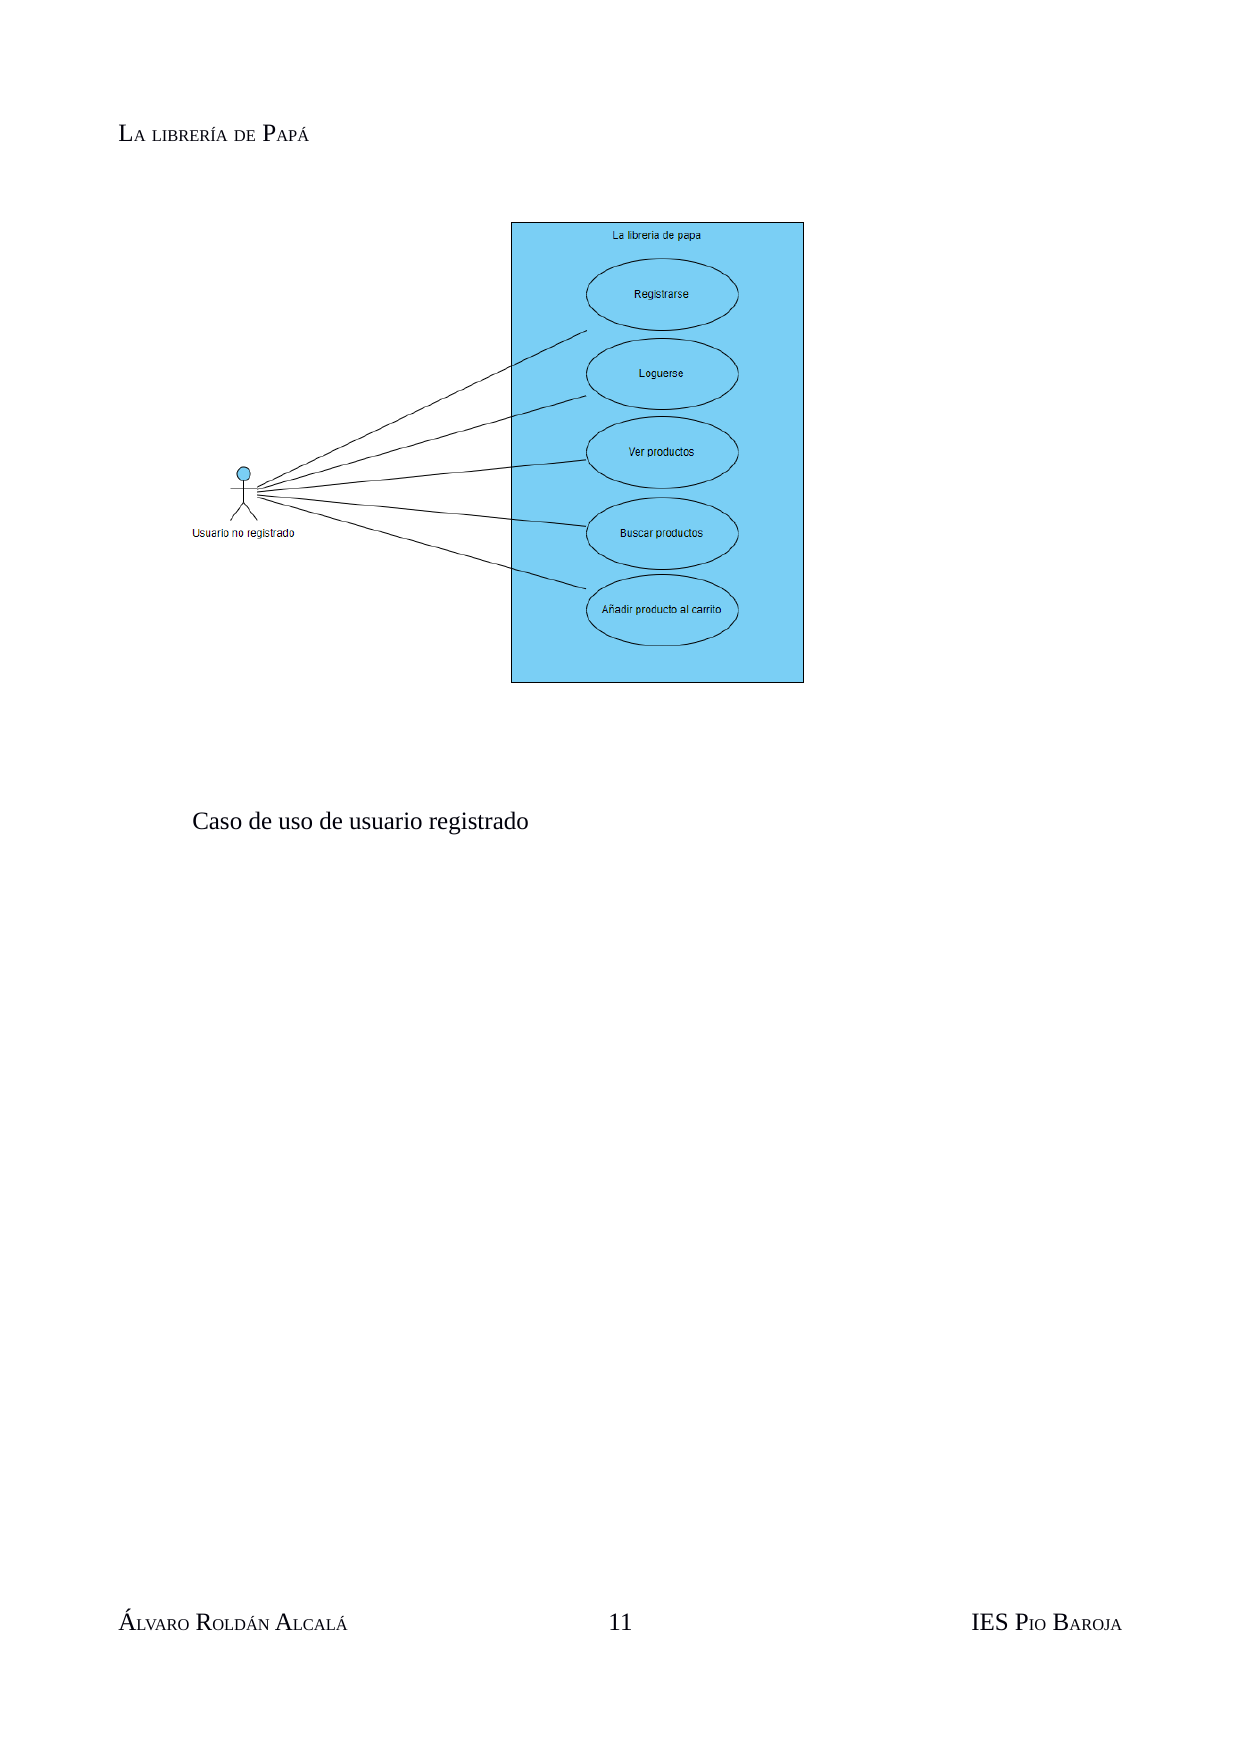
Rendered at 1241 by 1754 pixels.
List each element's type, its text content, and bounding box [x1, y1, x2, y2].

picture [192, 176, 987, 802]
text Caso de uso de usuario registrado [118, 806, 1122, 835]
